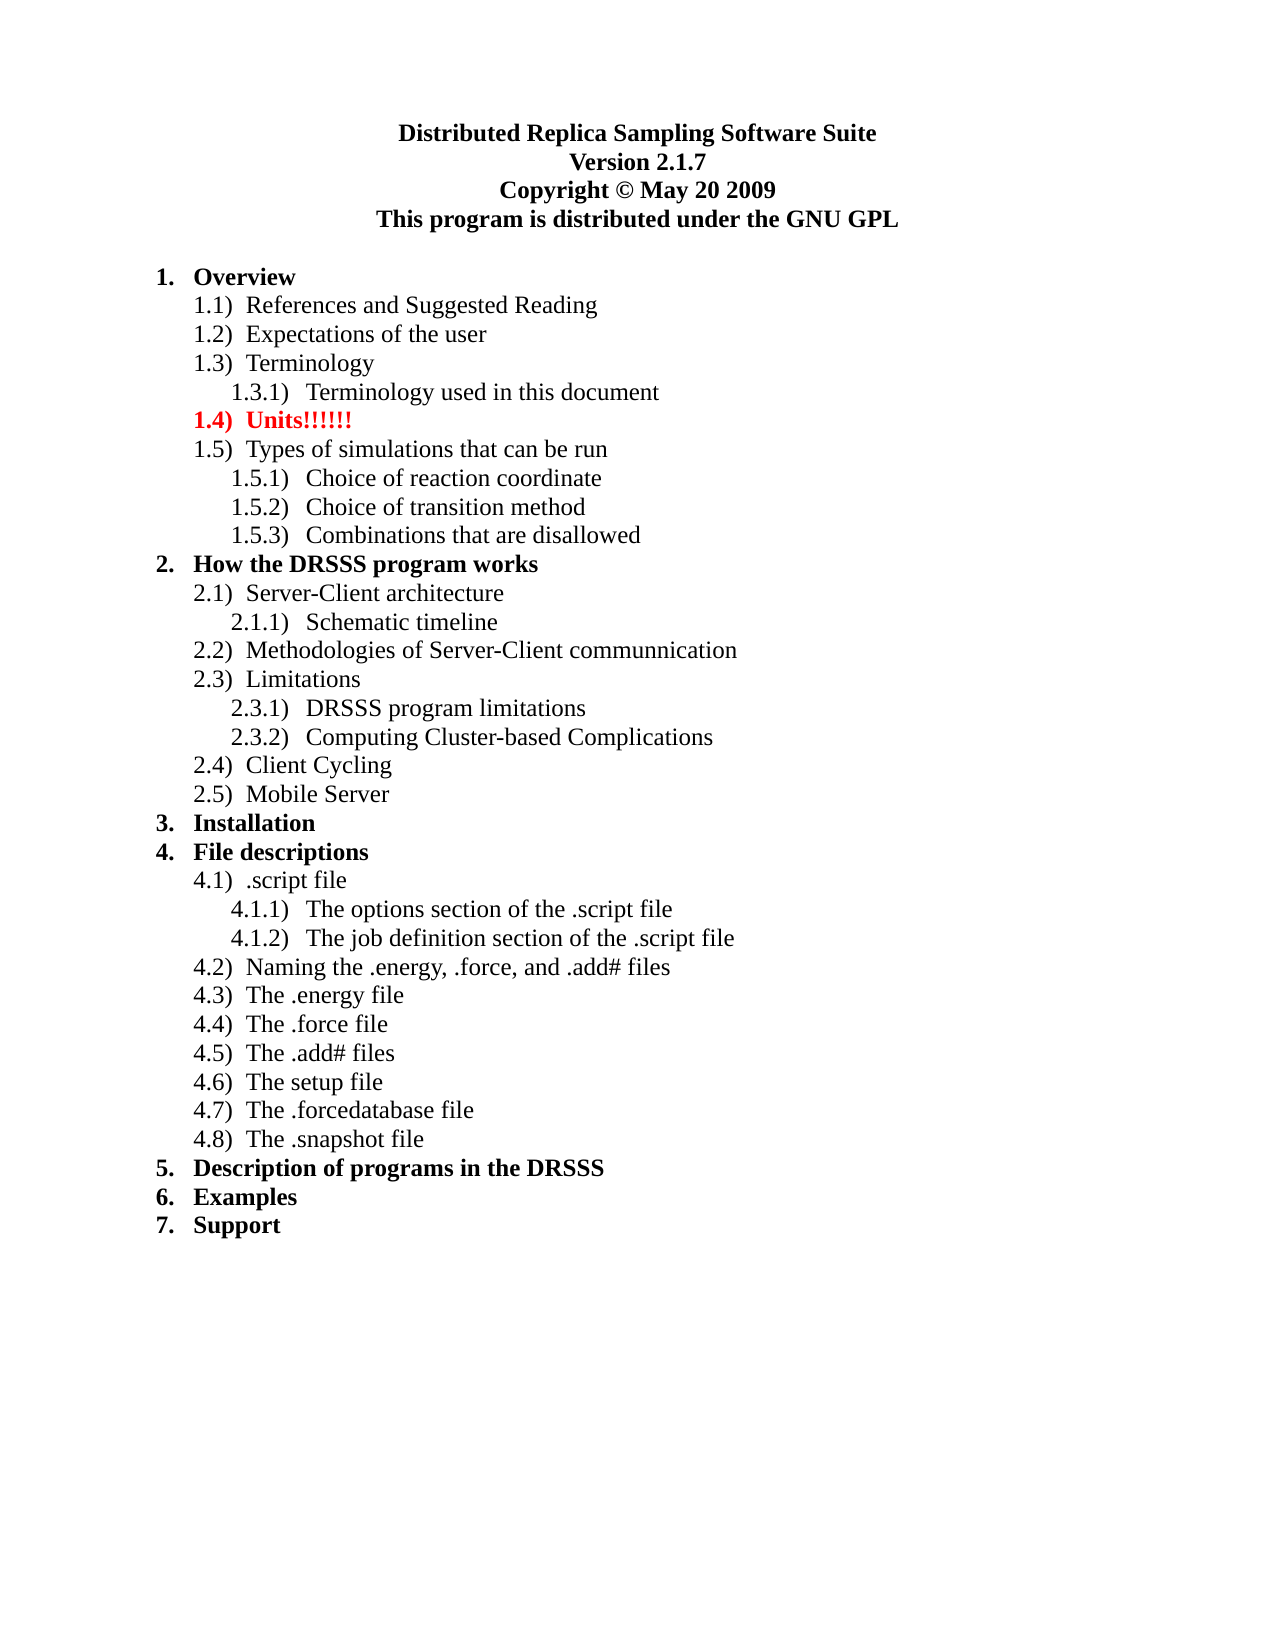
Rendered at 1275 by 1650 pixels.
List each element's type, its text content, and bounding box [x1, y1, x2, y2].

list Choice of reaction coordinate [231, 463, 1157, 492]
list File descriptions [156, 837, 1157, 866]
list The .add# files [193, 1038, 1157, 1067]
list Description of programs in the DRSSS [156, 1153, 1157, 1182]
text Version 2.1.7 [118, 147, 1157, 176]
list The setup file [193, 1067, 1157, 1096]
list Server-Client architecture [193, 578, 1157, 607]
list Installation [156, 808, 1157, 837]
list The options section of the .script file [231, 894, 1157, 923]
list The .energy file [193, 981, 1157, 1009]
list Examples [156, 1182, 1157, 1211]
list Units!!!!!! [193, 406, 1157, 434]
list Mobile Server [193, 779, 1157, 808]
list The .forcedatabase file [193, 1096, 1157, 1124]
text Copyright © May 20 2009 [118, 176, 1157, 204]
list DRSSS program limitations [231, 693, 1157, 722]
text This program is distributed under the GNU GPL [118, 204, 1157, 233]
list The .snapshot file [193, 1124, 1157, 1153]
list Limitations [193, 664, 1157, 693]
list Computing Cluster-based Complications [231, 722, 1157, 751]
list Overview [156, 262, 1157, 291]
list Choice of transition method [231, 492, 1157, 521]
list Client Cycling [193, 751, 1157, 779]
list How the DRSSS program works [156, 549, 1157, 578]
list Schematic timeline [231, 607, 1157, 636]
list Terminology [193, 348, 1157, 377]
list Naming the .energy, .force, and .add# files [193, 952, 1157, 981]
list Methodologies of Server-Client communnication [193, 636, 1157, 664]
list Combinations that are disallowed [231, 521, 1157, 549]
list The .force file [193, 1009, 1157, 1038]
text Distributed Replica Sampling Software Suite [118, 118, 1157, 147]
list .script file [193, 866, 1157, 894]
list Types of simulations that can be run [193, 434, 1157, 463]
list Support [156, 1211, 1157, 1239]
list Expectations of the user [193, 319, 1157, 348]
list The job definition section of the .script file [231, 923, 1157, 952]
list References and Suggested Reading [193, 291, 1157, 319]
list Terminology used in this document [231, 377, 1157, 406]
